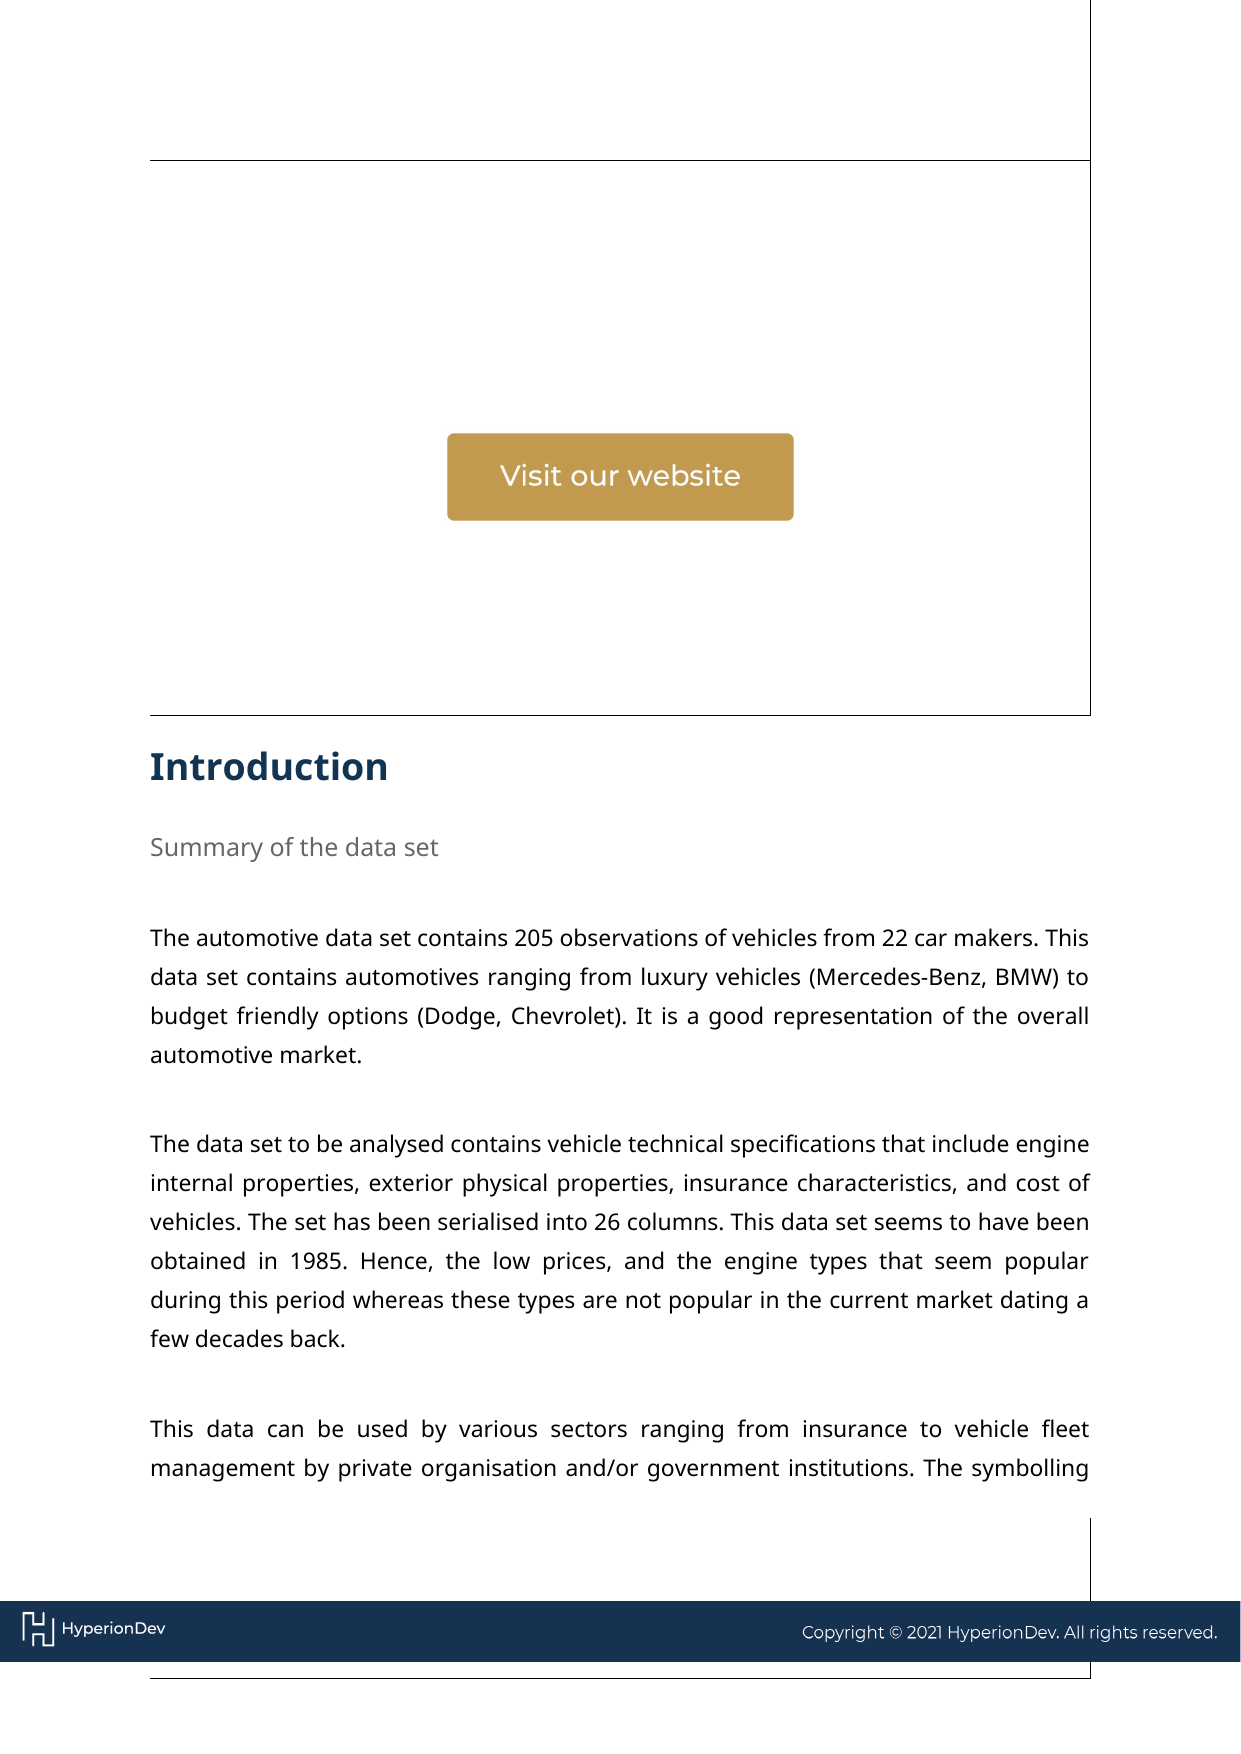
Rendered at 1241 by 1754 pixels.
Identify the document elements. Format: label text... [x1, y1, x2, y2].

text Summary of the data set [150, 829, 1091, 863]
text The automotive data set contains 205 observations of vehicles from 22 car makers. This data set contains automotives ranging from luxury vehicles (Mercedes-Benz, BMW) to budget friendly options (Dodge, Chevrolet). It is a good representation of the overall automotive market. [150, 922, 1091, 1070]
text The data set to be analysed contains vehicle technical specifications that include engine internal properties, exterior physical properties, insurance characteristics, and cost of vehicles. The set has been serialised into 26 columns. This data set seems to have been obtained in 1985. Hence, the low prices, and the engine types that seem popular during this period whereas these types are not popular in the current market dating a few decades back. [150, 1128, 1091, 1355]
text Introduction [150, 741, 1091, 792]
text This data can be used by various sectors ranging from insurance to vehicle fleet management by private organisation and/or government institutions. The symbolling [150, 1412, 1091, 1483]
